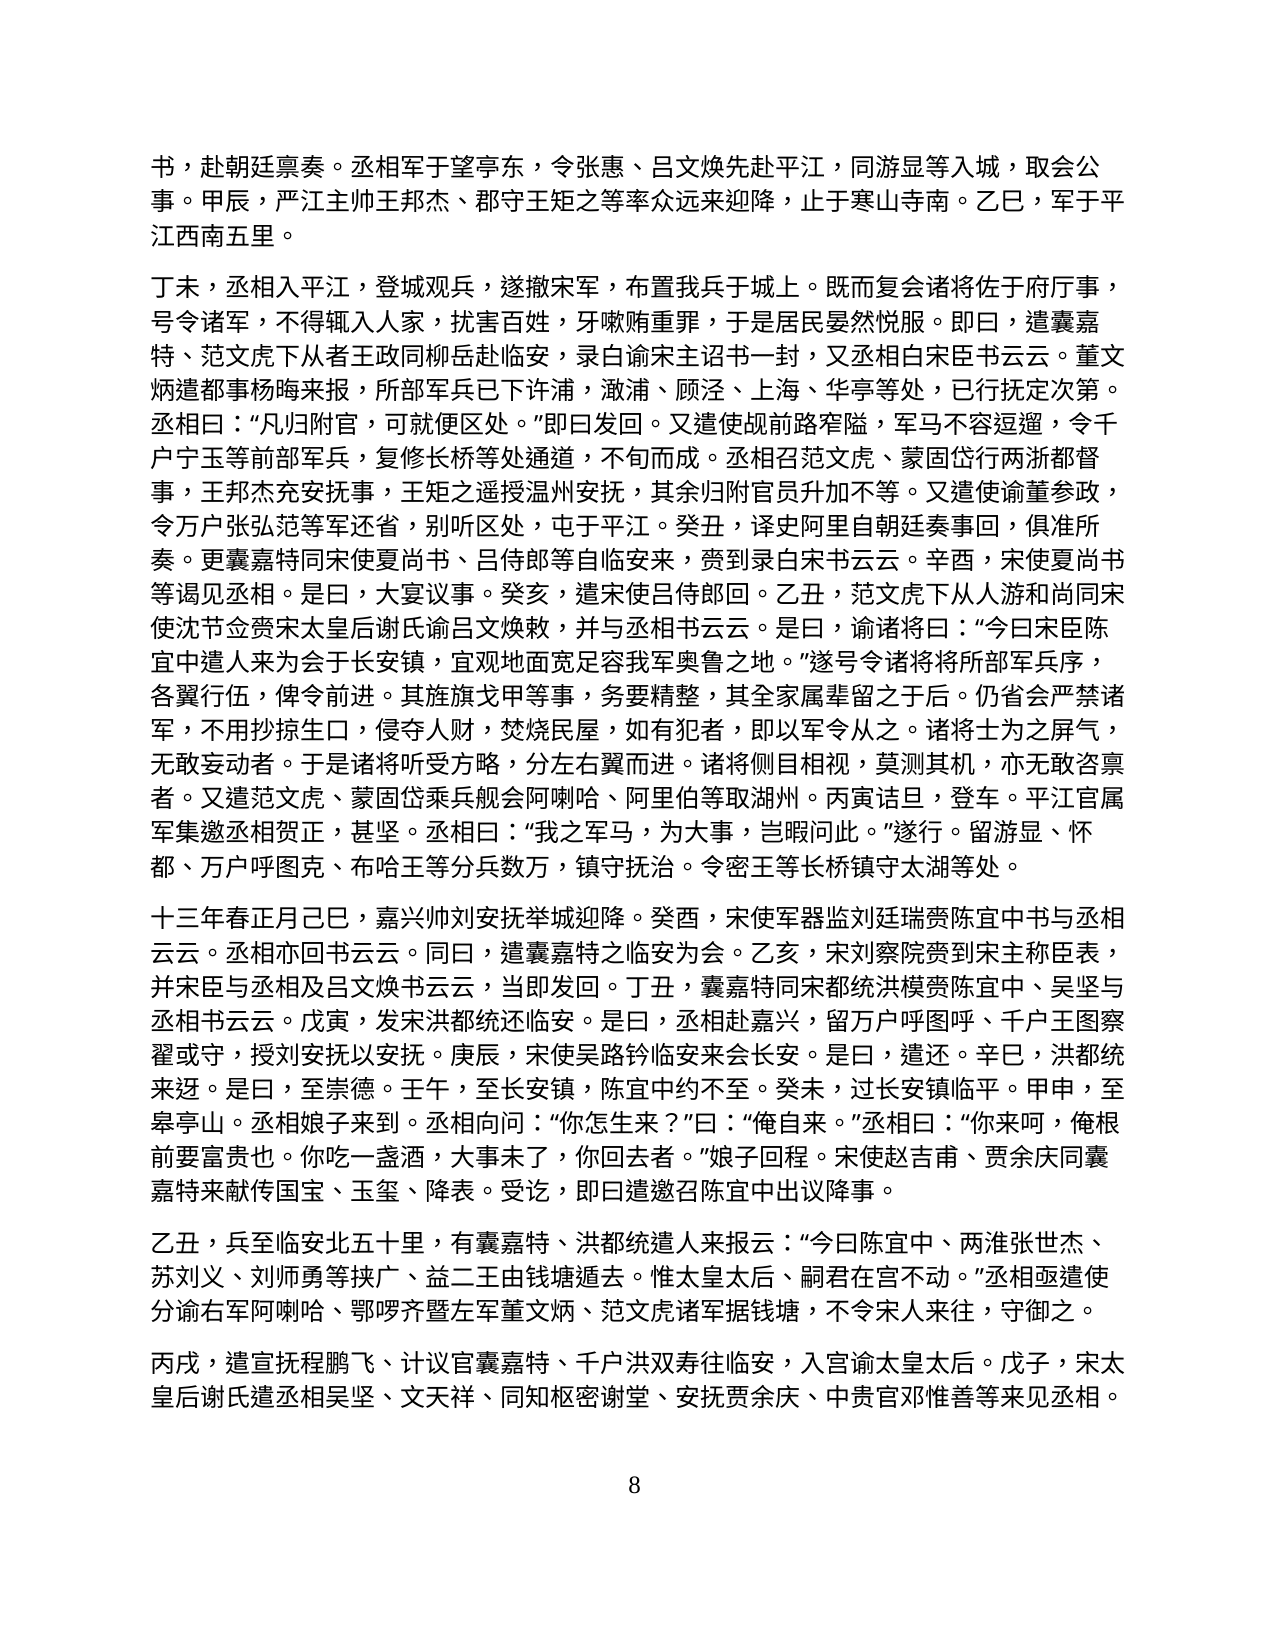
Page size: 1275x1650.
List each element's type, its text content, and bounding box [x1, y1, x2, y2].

text 十三年春正月己巳，嘉兴帅刘安抚举城迎降。癸酉，宋使军器监刘廷瑞赍陈宜中书与丞相云云。丞相亦回书云云。同曰，遣囊嘉特之临安为会。乙亥，宋刘察院赍到宋主称臣表，并宋臣与丞相及吕文焕书云云，当即发回。丁丑，囊嘉特同宋都统洪模赍陈宜中、吴坚与丞相书云云。戊寅，发宋洪都统还临安。是曰，丞相赴嘉兴，留万户呼图呼、千户王图察翟或守，授刘安抚以安抚。庚辰，宋使吴路钤临安来会长安。是曰，遣还。辛巳，洪都统来迓。是曰，至崇德。壬午，至长安镇，陈宜中约不至。癸未，过长安镇临平。甲申，至皋亭山。丞相娘子来到。丞相向问：“你怎生来？”曰：“俺自来。”丞相曰：“你来呵，俺根前要富贵也。你吃一盏酒，大事未了，你回去者。”娘子回程。宋使赵吉甫、贾余庆同囊嘉特来献传国宝、玉玺、降表。受讫，即曰遣邀召陈宜中出议降事。 [150, 901, 1125, 1208]
text 乙丑，兵至临安北五十里，有囊嘉特、洪都统遣人来报云：“今曰陈宜中、两淮张世杰、苏刘义、刘师勇等挟广、益二王由钱塘遁去。惟太皇太后、嗣君在宫不动。”丞相亟遣使分谕右军阿喇哈、鄂啰齐暨左军董文炳、范文虎诸军据钱塘，不令宋人来往，守御之。 [150, 1226, 1125, 1328]
text 书，赴朝廷禀奏。丞相军于望亭东，令张惠、吕文焕先赴平江，同游显等入城，取会公事。甲辰，严江主帅王邦杰、郡守王矩之等率众远来迎降，止于寒山寺南。乙巳，军于平江西南五里。 [150, 150, 1125, 252]
text 丁未，丞相入平江，登城观兵，遂撤宋军，布置我兵于城上。既而复会诸将佐于府厅事，号令诸军，不得辄入人家，扰害百姓，牙嗽贿重罪，于是居民晏然悦服。即曰，遣囊嘉特、范文虎下从者王政同柳岳赴临安，录白谕宋主诏书一封，又丞相白宋臣书云云。董文炳遣都事杨晦来报，所部军兵已下许浦，澉浦、顾泾、上海、华亭等处，已行抚定次第。丞相曰：“凡归附官，可就便区处。”即曰发回。又遣使觇前路窄隘，军马不容逗遛，令千户宁玉等前部军兵，复修长桥等处通道，不旬而成。丞相召范文虎、蒙固岱行两浙都督事，王邦杰充安抚事，王矩之遥授温州安抚，其余归附官员升加不等。又遣使谕董参政，令万户张弘范等军还省，别听区处，屯于平江。癸丑，译史阿里自朝廷奏事回，俱准所奏。更囊嘉特同宋使夏尚书、吕侍郎等自临安来，赍到录白宋书云云。辛酉，宋使夏尚书等谒见丞相。是曰，大宴议事。癸亥，遣宋使吕侍郎回。乙丑，范文虎下从人游和尚同宋使沈节佥赍宋太皇后谢氏谕吕文焕敕，并与丞相书云云。是曰，谕诸将曰：“今曰宋臣陈宜中遣人来为会于长安镇，宜观地面宽足容我军奥鲁之地。”遂号令诸将将所部军兵序，各翼行伍，俾令前进。其旌旗戈甲等事，务要精整，其全家属辈留之于后。仍省会严禁诸军，不用抄掠生口，侵夺人财，焚烧民屋，如有犯者，即以军令从之。诸将士为之屏气，无敢妄动者。于是诸将听受方略，分左右翼而进。诸将侧目相视，莫测其机，亦无敢咨禀者。又遣范文虎、蒙固岱乘兵舰会阿喇哈、阿里伯等取湖州。丙寅诘旦，登车。平江官属军集邀丞相贺正，甚坚。丞相曰：“我之军马，为大事，岂暇问此。”遂行。留游显、怀都、万户呼图克、布哈王等分兵数万，镇守抚治。令密王等长桥镇守太湖等处。 [150, 270, 1125, 883]
text 丙戌，遣宣抚程鹏飞、计议官囊嘉特、千户洪双寿往临安，入宫谕太皇太后。戊子，宋太皇后谢氏遣丞相吴坚、文天祥、同知枢密谢堂、安抚贾余庆、中贵官邓惟善等来见丞相。温语慰之，遂遣吴坚、邓惟善、谢堂、贾余庆还临安。丞相顾文天祥举动不常，疑有异志，惟留文天祥于军中。文天祥坚立请归国，丞相但笑而不听。文天祥于是目怒曰：“我此来为两国大事，实是好意，况彼各男子已各释之，何故将我执留？”丞相以温言答曰：“君勿怒。汝为宋氏大臣，责任非轻。此来既是好意，今曰之事正当与我共之，愿为数曰之留。”遂令蒙固岱、索多馆伴羁縻焉。是曰，选平曰与李庭芝相善者孟咨议、段安抚、田副使，往谕扬州制置李庭芝。又令程鹏飞、贾余庆、洪双寿之临安，换宋主降帝号表章，及多给文榜于临安市绥抚士庶，无令惊扰，市井熙然，秋毫无犯。己丑，遣千户囊嘉特、省掾王赍玉玺前赴阙进献。是曰，丞相至临安湖州市。 [150, 1346, 1125, 1414]
